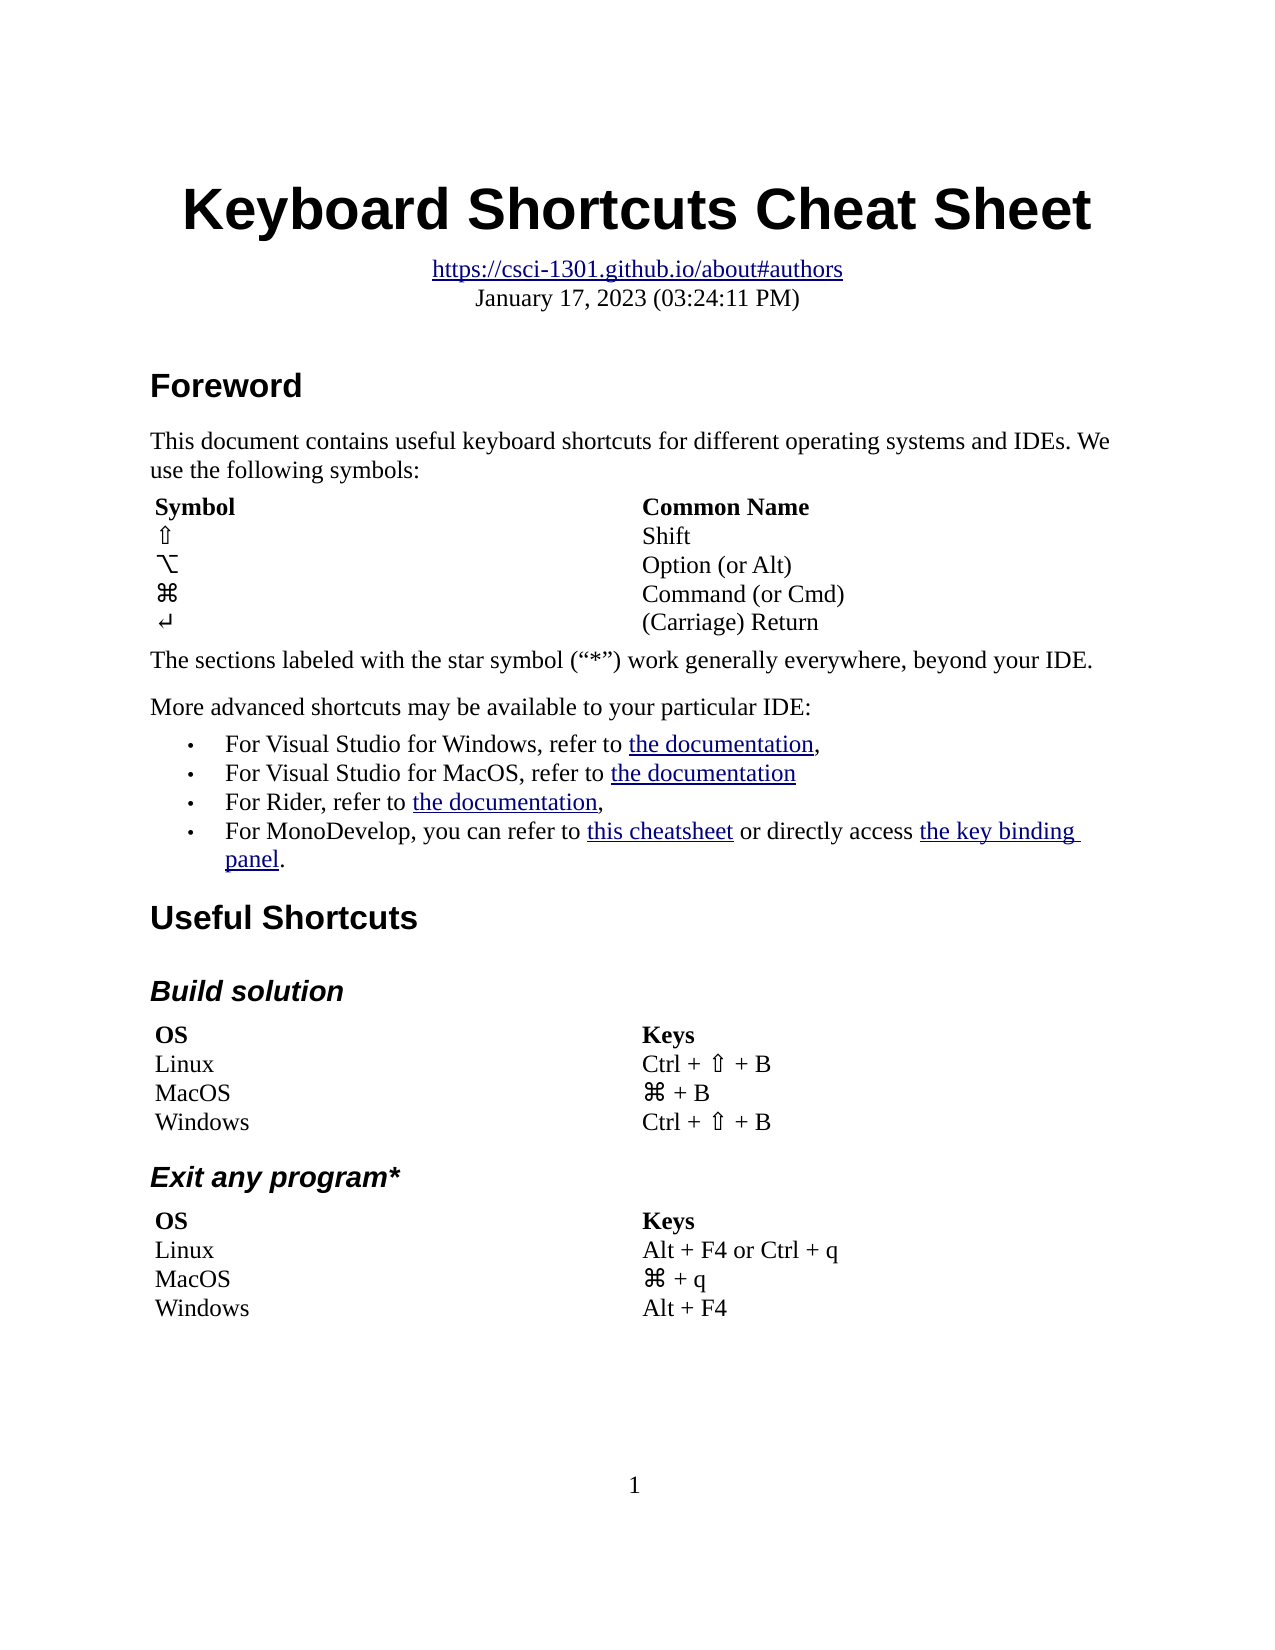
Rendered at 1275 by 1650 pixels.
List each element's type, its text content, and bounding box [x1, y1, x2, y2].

table_cell ⌘ + q [638, 1264, 1125, 1293]
table_cell Command (or Cmd) [638, 579, 1125, 607]
text More advanced shortcuts may be available to your particular IDE: [150, 692, 1125, 721]
table_cell MacOS [150, 1264, 637, 1293]
list For Rider, refer to the documentation, [187, 787, 1125, 816]
table_cell Windows [150, 1107, 637, 1135]
table_cell Linux [150, 1235, 637, 1264]
table_cell Shift [638, 521, 1125, 550]
table_cell ⇧ [150, 521, 637, 550]
table_cell Option (or Alt) [638, 550, 1125, 579]
list For Visual Studio for MacOS, refer to the documentation [187, 758, 1125, 787]
table_cell Ctrl + ⇧ + B [638, 1049, 1125, 1078]
title Keyboard Shortcuts Cheat Sheet [150, 175, 1125, 242]
table_cell Windows [150, 1293, 637, 1321]
subtitle Build solution [150, 974, 1125, 1008]
table_cell Alt + F4 [638, 1293, 1125, 1321]
list For Visual Studio for Windows, refer to the documentation, [187, 729, 1125, 758]
subtitle Useful Shortcuts [150, 898, 1125, 937]
table_cell ⌘ + B [638, 1078, 1125, 1107]
text https://csci-1301.github.io/about#authors [150, 254, 1125, 283]
table_header OS [150, 1206, 637, 1235]
table_cell Linux [150, 1049, 637, 1078]
table_header OS [150, 1020, 637, 1049]
table_header Common Name [638, 493, 1125, 521]
table_header Symbol [150, 493, 637, 521]
table_header Keys [638, 1206, 1125, 1235]
text This document contains useful keyboard shortcuts for different operating systems and IDEs. We use the following symbols: [150, 426, 1125, 483]
text The sections labeled with the star symbol (“*”) work generally everywhere, beyond your IDE. [150, 645, 1125, 674]
table_cell Ctrl + ⇧ + B [638, 1107, 1125, 1135]
subtitle Foreword [150, 366, 1125, 404]
subtitle Exit any program* [150, 1160, 1125, 1194]
table_header Keys [638, 1020, 1125, 1049]
table_cell ⌘ [150, 579, 637, 607]
table_cell ⌥ [150, 550, 637, 579]
table_cell ↵ [150, 608, 637, 636]
text January 17, 2023 (03:24:11 PM) [150, 283, 1125, 312]
table_cell Alt + F4 or Ctrl + q [638, 1235, 1125, 1264]
table_cell (Carriage) Return [638, 608, 1125, 636]
table_cell MacOS [150, 1078, 637, 1107]
list For MonoDevelop, you can refer to this cheatsheet or directly access the key binding panel. [187, 816, 1125, 873]
